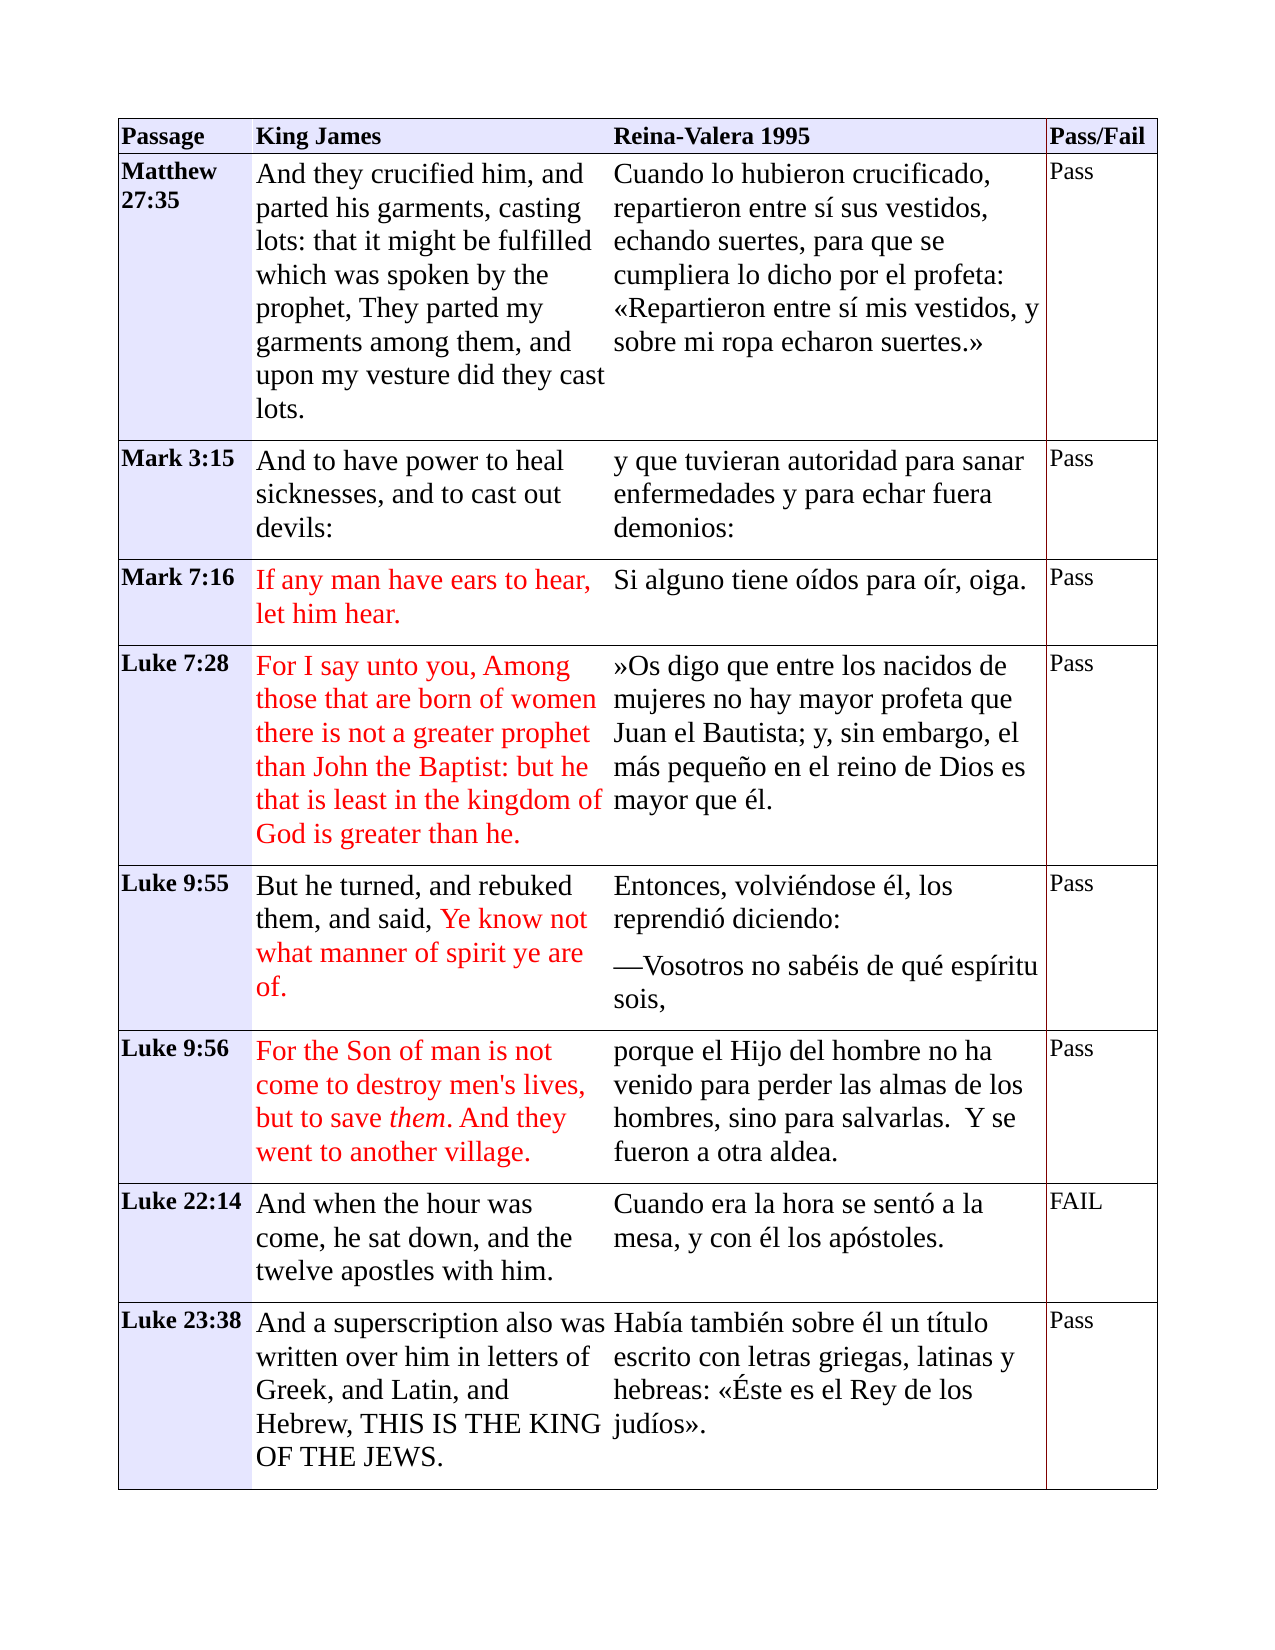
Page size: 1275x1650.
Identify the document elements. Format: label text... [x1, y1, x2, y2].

table_cell And when the hour was come, he sat down, and the twelve apostles with him. [253, 1184, 610, 1302]
table_cell Pass [1047, 441, 1157, 559]
table_cell Pass [1047, 866, 1157, 1030]
table_header Reina-Valera 1995 [610, 119, 1046, 153]
table_header Passage [119, 119, 252, 153]
table_cell Luke 7:28 [119, 646, 252, 865]
table_cell FAIL [1047, 1184, 1157, 1302]
table_cell Pass [1047, 154, 1157, 440]
table_cell »Os digo que entre los nacidos de mujeres no hay mayor profeta que Juan el Bautista; y, sin embargo, el más pequeño en el reino de Dios es mayor que él. [610, 646, 1046, 865]
table_cell Mark 7:16 [119, 560, 252, 645]
table_cell Si alguno tiene oídos para oír, oiga. [610, 560, 1046, 645]
table_cell For the Son of man is not come to destroy men's lives, but to save them. And they went to another village. [253, 1031, 610, 1183]
table_cell For I say unto you, Among those that are born of women there is not a greater prophet than John the Baptist: but he that is least in the kingdom of God is greater than he. [253, 646, 610, 865]
table_cell And to have power to heal sicknesses, and to cast out devils: [253, 441, 610, 559]
table_cell Cuando era la hora se sentó a la mesa, y con él los apóstoles. [610, 1184, 1046, 1302]
table_cell Había también sobre él un título escrito con letras griegas, latinas y hebreas: «Éste es el Rey de los judíos». [610, 1303, 1046, 1489]
table_cell Mark 3:15 [119, 441, 252, 559]
table_cell y que tuvieran autoridad para sanar enfermedades y para echar fuera demonios: [610, 441, 1046, 559]
table_cell Luke 9:55 [119, 866, 252, 1030]
table_cell porque el Hijo del hombre no ha venido para perder las almas de los hombres, sino para salvarlas. Y se fueron a otra aldea. [610, 1031, 1046, 1183]
table_cell Pass [1047, 1031, 1157, 1183]
table_cell And they crucified him, and parted his garments, casting lots: that it might be fulfilled which was spoken by the prophet, They parted my garments among them, and upon my vesture did they cast lots. [253, 154, 610, 440]
table_cell Luke 9:56 [119, 1031, 252, 1183]
table_header Pass/Fail [1047, 119, 1157, 153]
table_cell Entonces, volviéndose él, los reprendió diciendo: —Vosotros no sabéis de qué espíritu sois, [610, 866, 1046, 1030]
table_cell Pass [1047, 646, 1157, 865]
table_header King James [253, 119, 610, 153]
table_cell If any man have ears to hear, let him hear. [253, 560, 610, 645]
table_cell Luke 22:14 [119, 1184, 252, 1302]
table_cell Pass [1047, 560, 1157, 645]
table_cell But he turned, and rebuked them, and said, Ye know not what manner of spirit ye are of. [253, 866, 610, 1030]
table_cell And a superscription also was written over him in letters of Greek, and Latin, and Hebrew, THIS IS THE KING OF THE JEWS. [253, 1303, 610, 1489]
table_cell Luke 23:38 [119, 1303, 252, 1489]
table_cell Cuando lo hubieron crucificado, repartieron entre sí sus vestidos, echando suertes, para que se cumpliera lo dicho por el profeta: «Repartieron entre sí mis vestidos, y sobre mi ropa echaron suertes.» [610, 154, 1046, 440]
table_cell Pass [1047, 1303, 1157, 1489]
table_cell Matthew 27:35 [119, 154, 252, 440]
